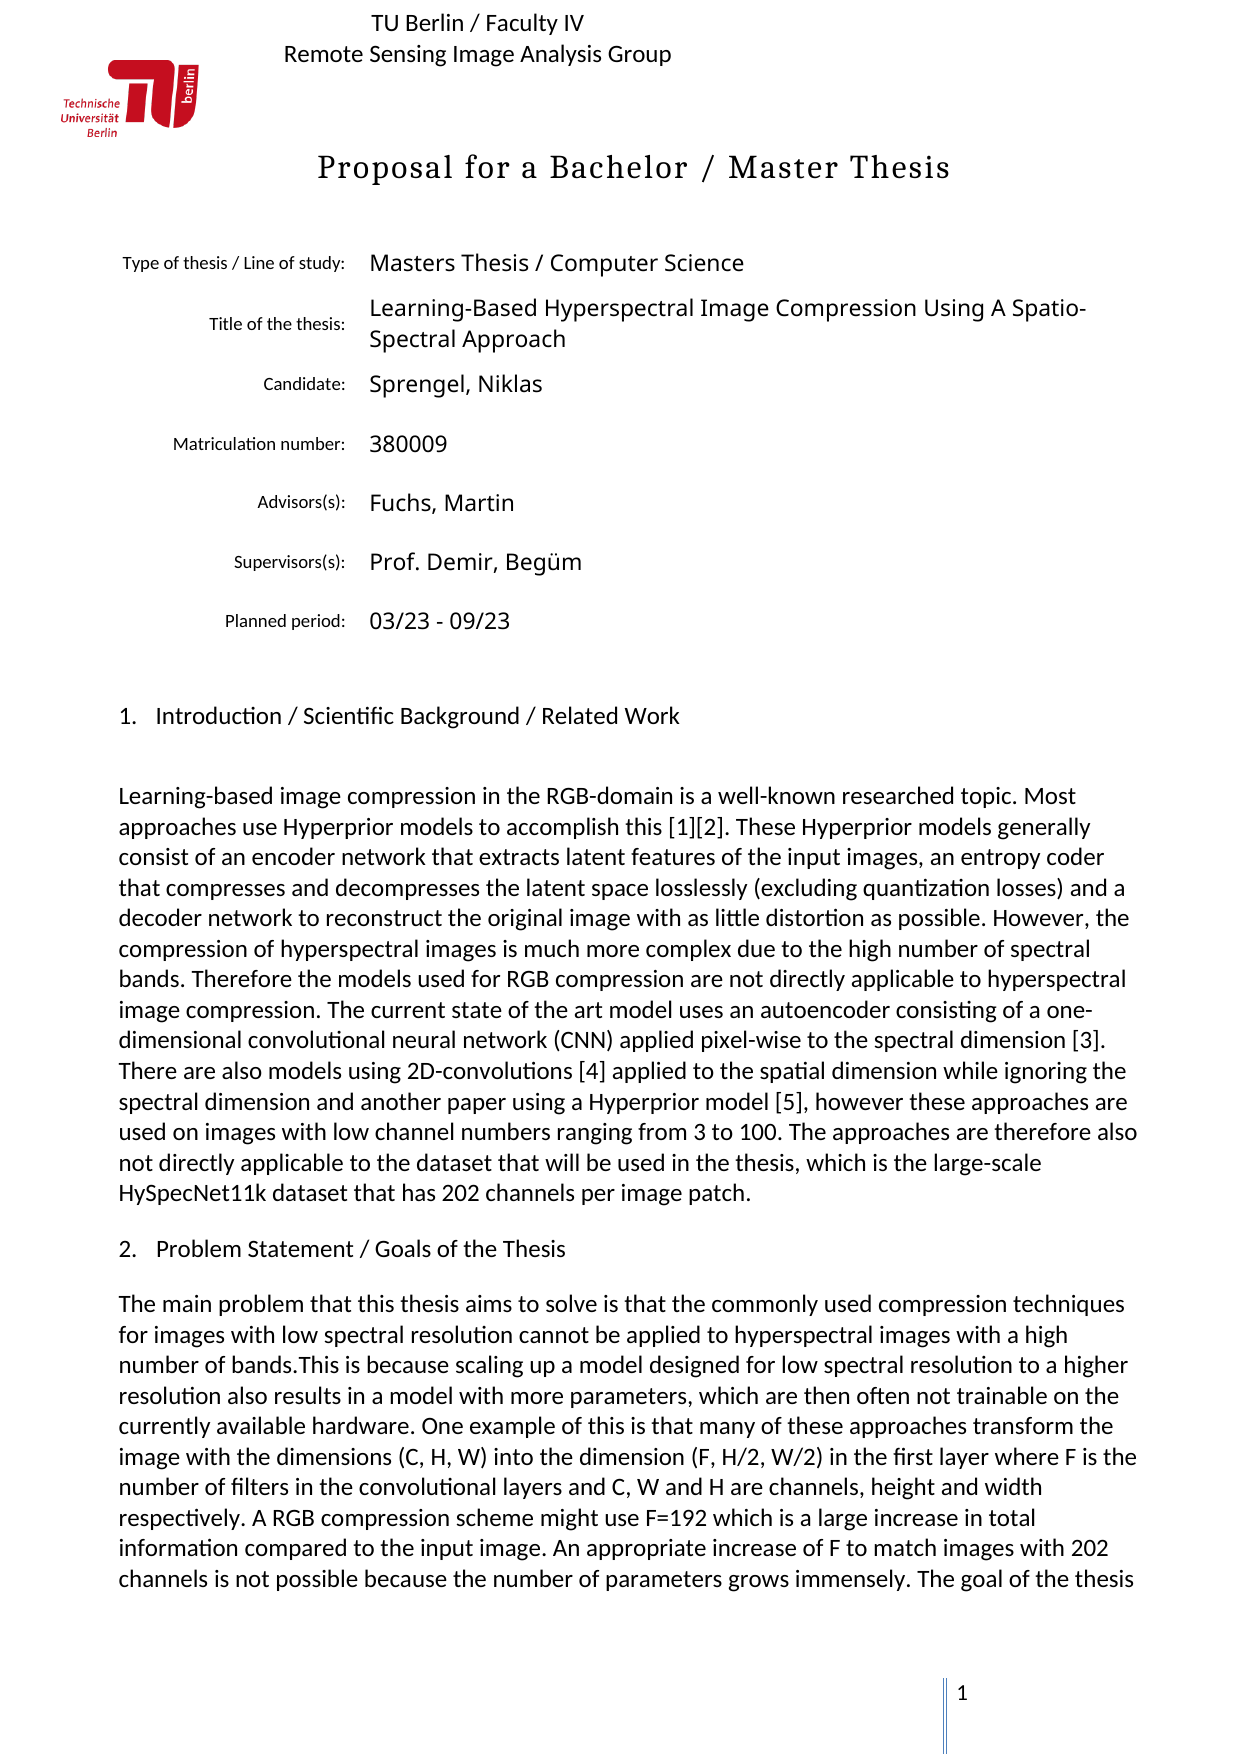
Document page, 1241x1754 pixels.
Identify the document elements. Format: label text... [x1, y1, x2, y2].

text The main problem that this thesis aims to solve is that the commonly used compression techniques for images with low spectral resolution cannot be applied to hyperspectral images with a high number of bands.This is because scaling up a model designed for low spectral resolution to a higher resolution also results in a model with more parameters, which are then often not trainable on the currently available hardware. One example of this is that many of these approaches transform the image with the dimensions (C, H, W) into the dimension (F, H/2, W/2) in the first layer where F is the number of filters in the convolutional layers and C, W and H are channels, height and width respectively. A RGB compression scheme might use F=192 which is a large increase in total information compared to the input image. An appropriate increase of F to match images with 202 channels is not possible because the number of parameters grows immensely. The goal of the thesis [118, 1288, 1152, 1593]
table_cell Title of the thesis: [89, 292, 369, 354]
table_cell Learning-Based Hyperspectral Image Compression Using A Spatio-Spectral Approach [369, 292, 1152, 354]
table_header Type of thesis / Line of study: [89, 233, 369, 292]
table_cell Prof. Demir, Begüm [369, 532, 1152, 591]
picture [61, 60, 199, 137]
text Learning-based image compression in the RGB-domain is a well-known researched topic. Most approaches use Hyperprior models to accomplish this [1][2]. These Hyperprior models generally consist of an encoder network that extracts latent features of the input images, an entropy coder that compresses and decompresses the latent space losslessly (excluding quantization losses) and a decoder network to reconstruct the original image with as little distortion as possible. However, the compression of hyperspectral images is much more complex due to the high number of spectral bands. Therefore the models used for RGB compression are not directly applicable to hyperspectral image compression. The current state of the art model uses an autoencoder consisting of a one-dimensional convolutional neural network (CNN) applied pixel-wise to the spectral dimension [3]. There are also models using 2D-convolutions [4] applied to the spatial dimension while ignoring the spectral dimension and another paper using a Hyperprior model [5], however these approaches are used on images with low channel numbers ranging from 3 to 100. The approaches are therefore also not directly applicable to the dataset that will be used in the thesis, which is the large-scale HySpecNet11k dataset that has 202 channels per image patch. [118, 780, 1152, 1208]
table_header Masters Thesis / Computer Science [369, 233, 1152, 292]
table_cell Supervisors(s): [89, 532, 369, 591]
table_cell Sprengel, Niklas [369, 355, 1152, 414]
table_cell Fuchs, Martin [369, 473, 1152, 532]
table_cell Matriculation number: [89, 414, 369, 473]
list Introduction / Scientific Background / Related Work [118, 700, 1152, 730]
table_cell Advisors(s): [89, 473, 369, 532]
table_cell 03/23 - 09/23 [369, 591, 1152, 650]
table_cell Candidate: [89, 355, 369, 414]
table_cell Planned period: [89, 591, 369, 650]
table_cell 380009 [369, 414, 1152, 473]
list Problem Statement / Goals of the Thesis [118, 1233, 1152, 1263]
